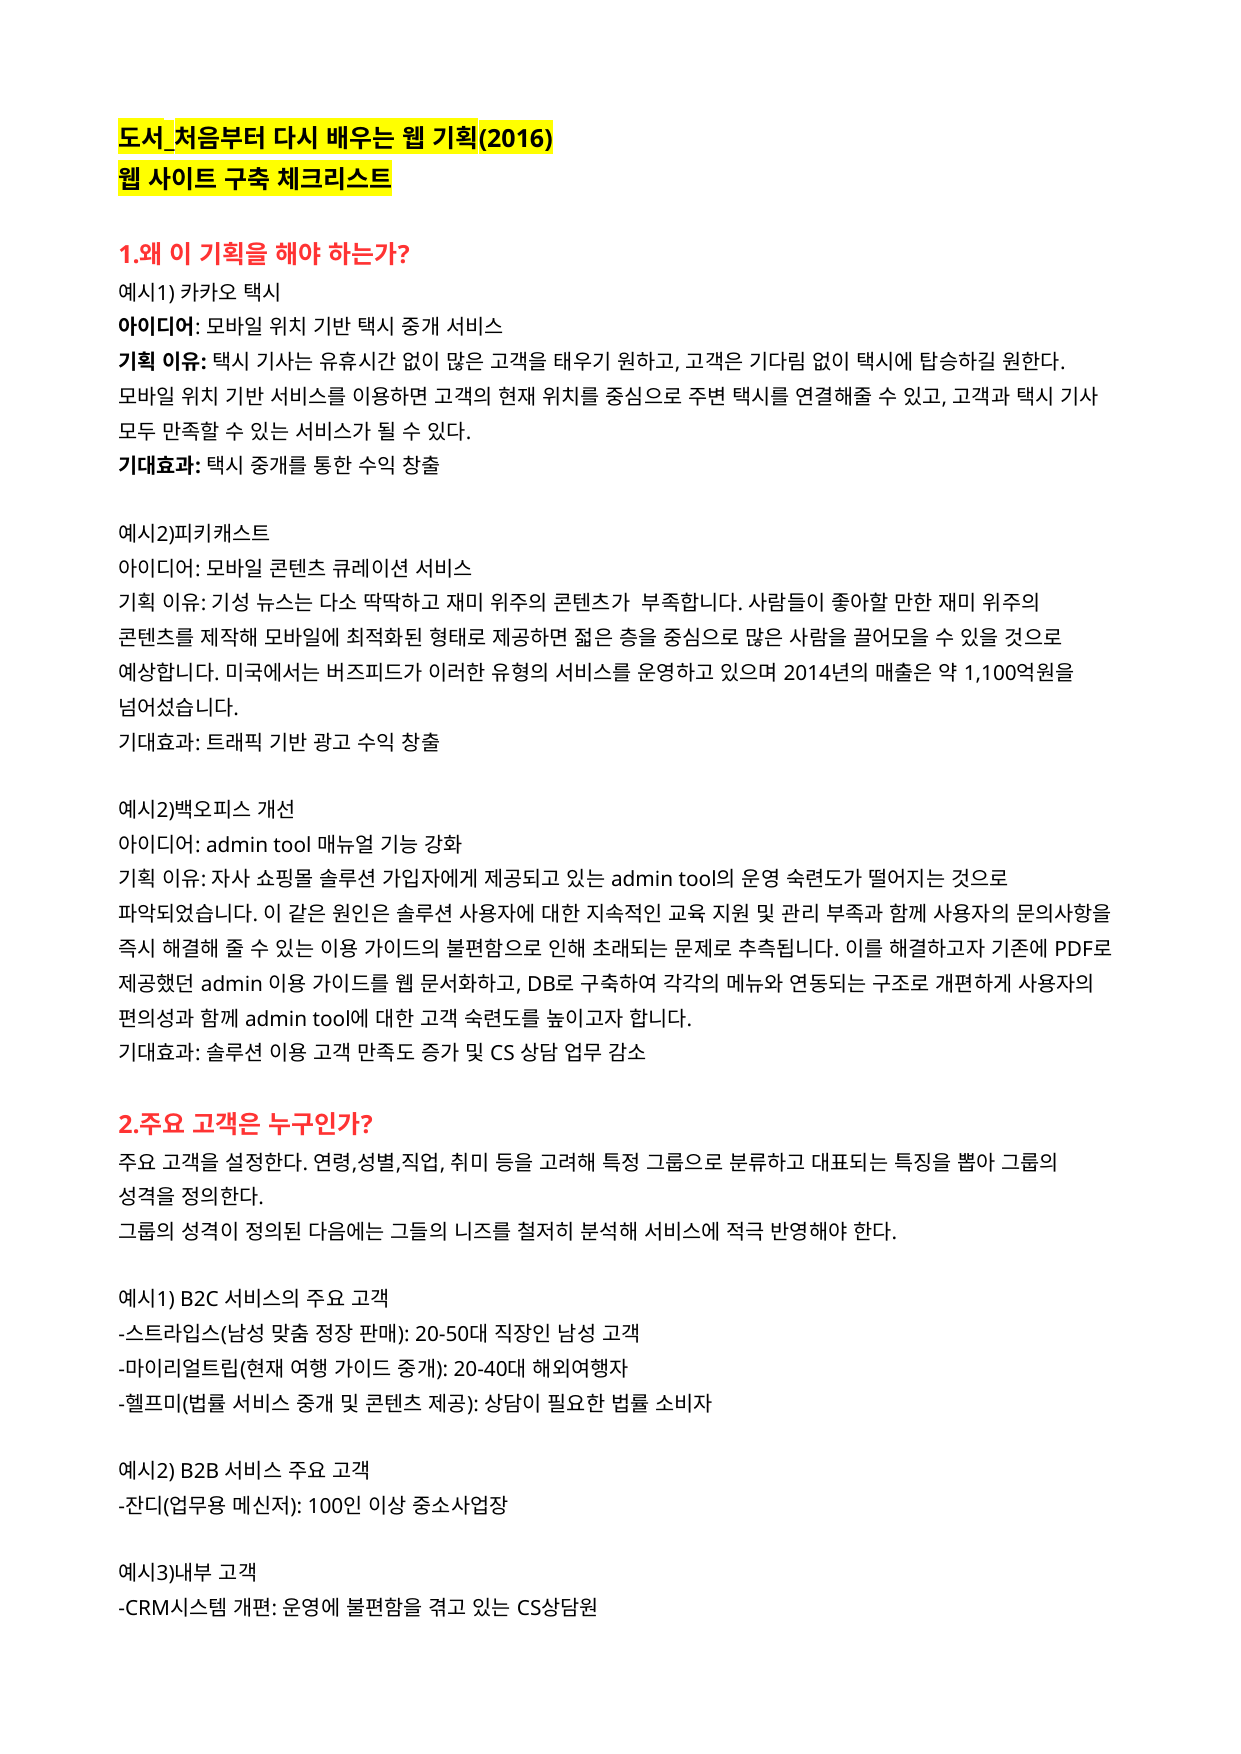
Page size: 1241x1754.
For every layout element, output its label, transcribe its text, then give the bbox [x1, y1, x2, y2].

text 기획 이유: 자사 쇼핑몰 솔루션 가입자에게 제공되고 있는 admin tool의 운영 숙련도가 떨어지는 것으로 파악되었습니다. 이 같은 원인은 솔루션 사용자에 대한 지속적인 교육 지원 및 관리 부족과 함께 사용자의 문의사항을 즉시 해결해 줄 수 있는 이용 가이드의 불편함으로 인해 초래되는 문제로 추측됩니다. 이를 해결하고자 기존에 PDF로 제공했던 admin 이용 가이드를 웹 문서화하고, DB로 구축하여 각각의 메뉴와 연동되는 구조로 개편하게 사용자의 편의성과 함께 admin tool에 대한 고객 숙련도를 높이고자 합니다. [118, 863, 1122, 1032]
text 기획 이유: 기성 뉴스는 다소 딱딱하고 재미 위주의 콘텐츠가 부족합니다. 사람들이 좋아할 만한 재미 위주의 콘텐츠를 제작해 모바일에 최적화된 형태로 제공하면 젋은 층을 중심으로 많은 사람을 끌어모을 수 있을 것으로 예상합니다. 미국에서는 버즈피드가 이러한 유형의 서비스를 운영하고 있으며 2014년의 매출은 약 1,100억원을 넘어섰습니다. [118, 587, 1122, 721]
text 예시2)백오피스 개선 [118, 793, 1122, 823]
text 예시1) 카카오 택시 [118, 276, 1122, 306]
text 기대효과: 솔루션 이용 고객 만족도 증가 및 CS 상담 업무 감소 [118, 1037, 1122, 1067]
text 주요 고객을 설정한다. 연령,성별,직업, 취미 등을 고려해 특정 그룹으로 분류하고 대표되는 특징을 뽑아 그룹의 성격을 정의한다. [118, 1146, 1122, 1211]
text -마이리얼트립(현재 여행 가이드 중개): 20-40대 해외여행자 [118, 1352, 1122, 1383]
text 1.왜 이 기획을 해야 하는가? [118, 234, 1122, 270]
text 기대효과: 택시 중개를 통한 수익 창출 [118, 450, 1122, 480]
text 예시3)내부 고객 [118, 1557, 1122, 1587]
text 아이디어: admin tool 매뉴얼 기능 강화 [118, 828, 1122, 858]
text -스트라입스(남성 맞춤 정장 판매): 20-50대 직장인 남성 고객 [118, 1317, 1122, 1348]
text 예시2)피키캐스트 [118, 517, 1122, 547]
text 기획 이유: 택시 기사는 유휴시간 없이 많은 고객을 태우기 원하고, 고객은 기다림 없이 택시에 탑승하길 원한다. 모바일 위치 기반 서비스를 이용하면 고객의 현재 위치를 중심으로 주변 택시를 연결해줄 수 있고, 고객과 택시 기사 모두 만족할 수 있는 서비스가 될 수 있다. [118, 345, 1122, 445]
text 예시1) B2C 서비스의 주요 고객 [118, 1283, 1122, 1313]
text 예시2) B2B 서비스 주요 고객 [118, 1454, 1122, 1485]
text 아이디어: 모바일 위치 기반 택시 중개 서비스 [118, 311, 1122, 341]
text 도서_처음부터 다시 배우는 웹 기획(2016) [118, 118, 1122, 154]
text 웹 사이트 구축 체크리스트 [118, 160, 1122, 196]
text 2.주요 고객은 누구인가? [118, 1104, 1122, 1140]
text 아이디어: 모바일 콘텐츠 큐레이션 서비스 [118, 552, 1122, 582]
text 그룹의 성격이 정의된 다음에는 그들의 니즈를 철저히 분석해 서비스에 적극 반영해야 한다. [118, 1215, 1122, 1246]
text -헬프미(법률 서비스 중개 및 콘텐츠 제공): 상담이 필요한 법률 소비자 [118, 1387, 1122, 1417]
text -CRM시스템 개편: 운영에 불편함을 겪고 있는 CS상담원 [118, 1591, 1122, 1622]
text -잔디(업무용 메신저): 100인 이상 중소사업장 [118, 1489, 1122, 1519]
text 기대효과: 트래픽 기반 광고 수익 창출 [118, 726, 1122, 756]
